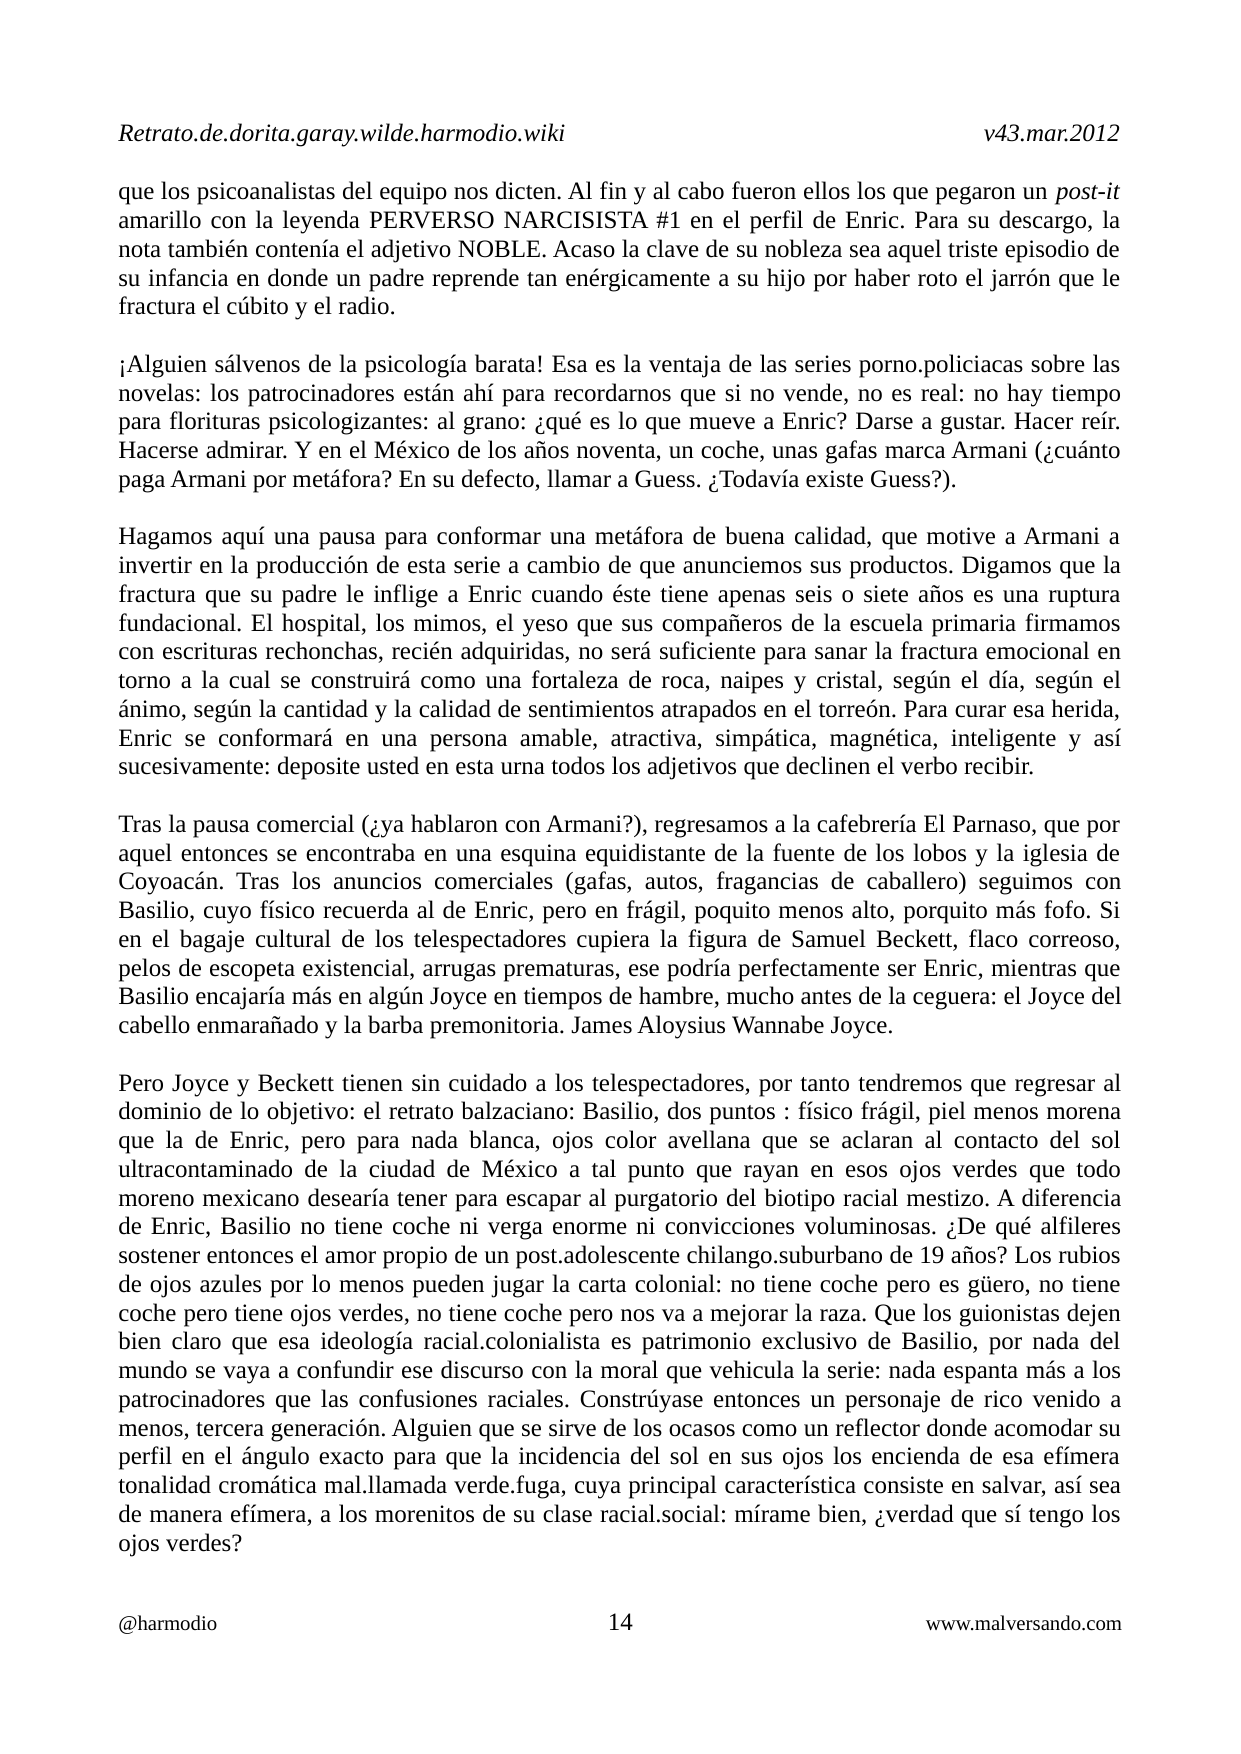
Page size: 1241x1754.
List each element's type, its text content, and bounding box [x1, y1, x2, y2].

text Pero Joyce y Beckett tienen sin cuidado a los telespectadores, por tanto tendremos que regresar al dominio de lo objetivo: el retrato balzaciano: Basilio, dos puntos : físico frágil, piel menos morena que la de Enric, pero para nada blanca, ojos color avellana que se aclaran al contacto del sol ultracontaminado de la ciudad de México a tal punto que rayan en esos ojos verdes que todo moreno mexicano desearía tener para escapar al purgatorio del biotipo racial mestizo. A diferencia de Enric, Basilio no tiene coche ni verga enorme ni convicciones voluminosas. ¿De qué alfileres sostener entonces el amor propio de un post.adolescente chilango.suburbano de 19 años? Los rubios de ojos azules por lo menos pueden jugar la carta colonial: no tiene coche pero es güero, no tiene coche pero tiene ojos verdes, no tiene coche pero nos va a mejorar la raza. Que los guionistas dejen bien claro que esa ideología racial.colonialista es patrimonio exclusivo de Basilio, por nada del mundo se vaya a confundir ese discurso con la moral que vehicula la serie: nada espanta más a los patrocinadores que las confusiones raciales. Constrúyase entonces un personaje de rico venido a menos, tercera generación. Alguien que se sirve de los ocasos como un reflector donde acomodar su perfil en el ángulo exacto para que la incidencia del sol en sus ojos los encienda de esa efímera tonalidad cromática mal.llamada verde.fuga, cuya principal característica consiste en salvar, así sea de manera efímera, a los morenitos de su clase racial.social: mírame bien, ¿verdad que sí tengo los ojos verdes? [118, 1068, 1122, 1556]
text que los psicoanalistas del equipo nos dicten. Al fin y al cabo fueron ellos los que pegaron un post-it amarillo con la leyenda PERVERSO NARCISISTA #1 en el perfil de Enric. Para su descargo, la nota también contenía el adjetivo NOBLE. Acaso la clave de su nobleza sea aquel triste episodio de su infancia en donde un padre reprende tan enérgicamente a su hijo por haber roto el jarrón que le fractura el cúbito y el radio. [118, 176, 1122, 320]
text Hagamos aquí una pausa para conformar una metáfora de buena calidad, que motive a Armani a invertir en la producción de esta serie a cambio de que anunciemos sus productos. Digamos que la fractura que su padre le inflige a Enric cuando éste tiene apenas seis o siete años es una ruptura fundacional. El hospital, los mimos, el yeso que sus compañeros de la escuela primaria firmamos con escrituras rechonchas, recién adquiridas, no será suficiente para sanar la fractura emocional en torno a la cual se construirá como una fortaleza de roca, naipes y cristal, según el día, según el ánimo, según la cantidad y la calidad de sentimientos atrapados en el torreón. Para curar esa herida, Enric se conformará en una persona amable, atractiva, simpática, magnética, inteligente y así sucesivamente: deposite usted en esta urna todos los adjetivos que declinen el verbo recibir. [118, 521, 1122, 780]
text ¡Alguien sálvenos de la psicología barata! Esa es la ventaja de las series porno.policiacas sobre las novelas: los patrocinadores están ahí para recordarnos que si no vende, no es real: no hay tiempo para florituras psicologizantes: al grano: ¿qué es lo que mueve a Enric? Darse a gustar. Hacer reír. Hacerse admirar. Y en el México de los años noventa, un coche, unas gafas marca Armani (¿cuánto paga Armani por metáfora? En su defecto, llamar a Guess. ¿Todavía existe Guess?). [118, 349, 1122, 493]
text Tras la pausa comercial (¿ya hablaron con Armani?), regresamos a la cafebrería El Parnaso, que por aquel entonces se encontraba en una esquina equidistante de la fuente de los lobos y la iglesia de Coyoacán. Tras los anuncios comerciales (gafas, autos, fragancias de caballero) seguimos con Basilio, cuyo físico recuerda al de Enric, pero en frágil, poquito menos alto, porquito más fofo. Si en el bagaje cultural de los telespectadores cupiera la figura de Samuel Beckett, flaco correoso, pelos de escopeta existencial, arrugas prematuras, ese podría perfectamente ser Enric, mientras que Basilio encajaría más en algún Joyce en tiempos de hambre, mucho antes de la ceguera: el Joyce del cabello enmarañado y la barba premonitoria. James Aloysius Wannabe Joyce. [118, 809, 1122, 1039]
